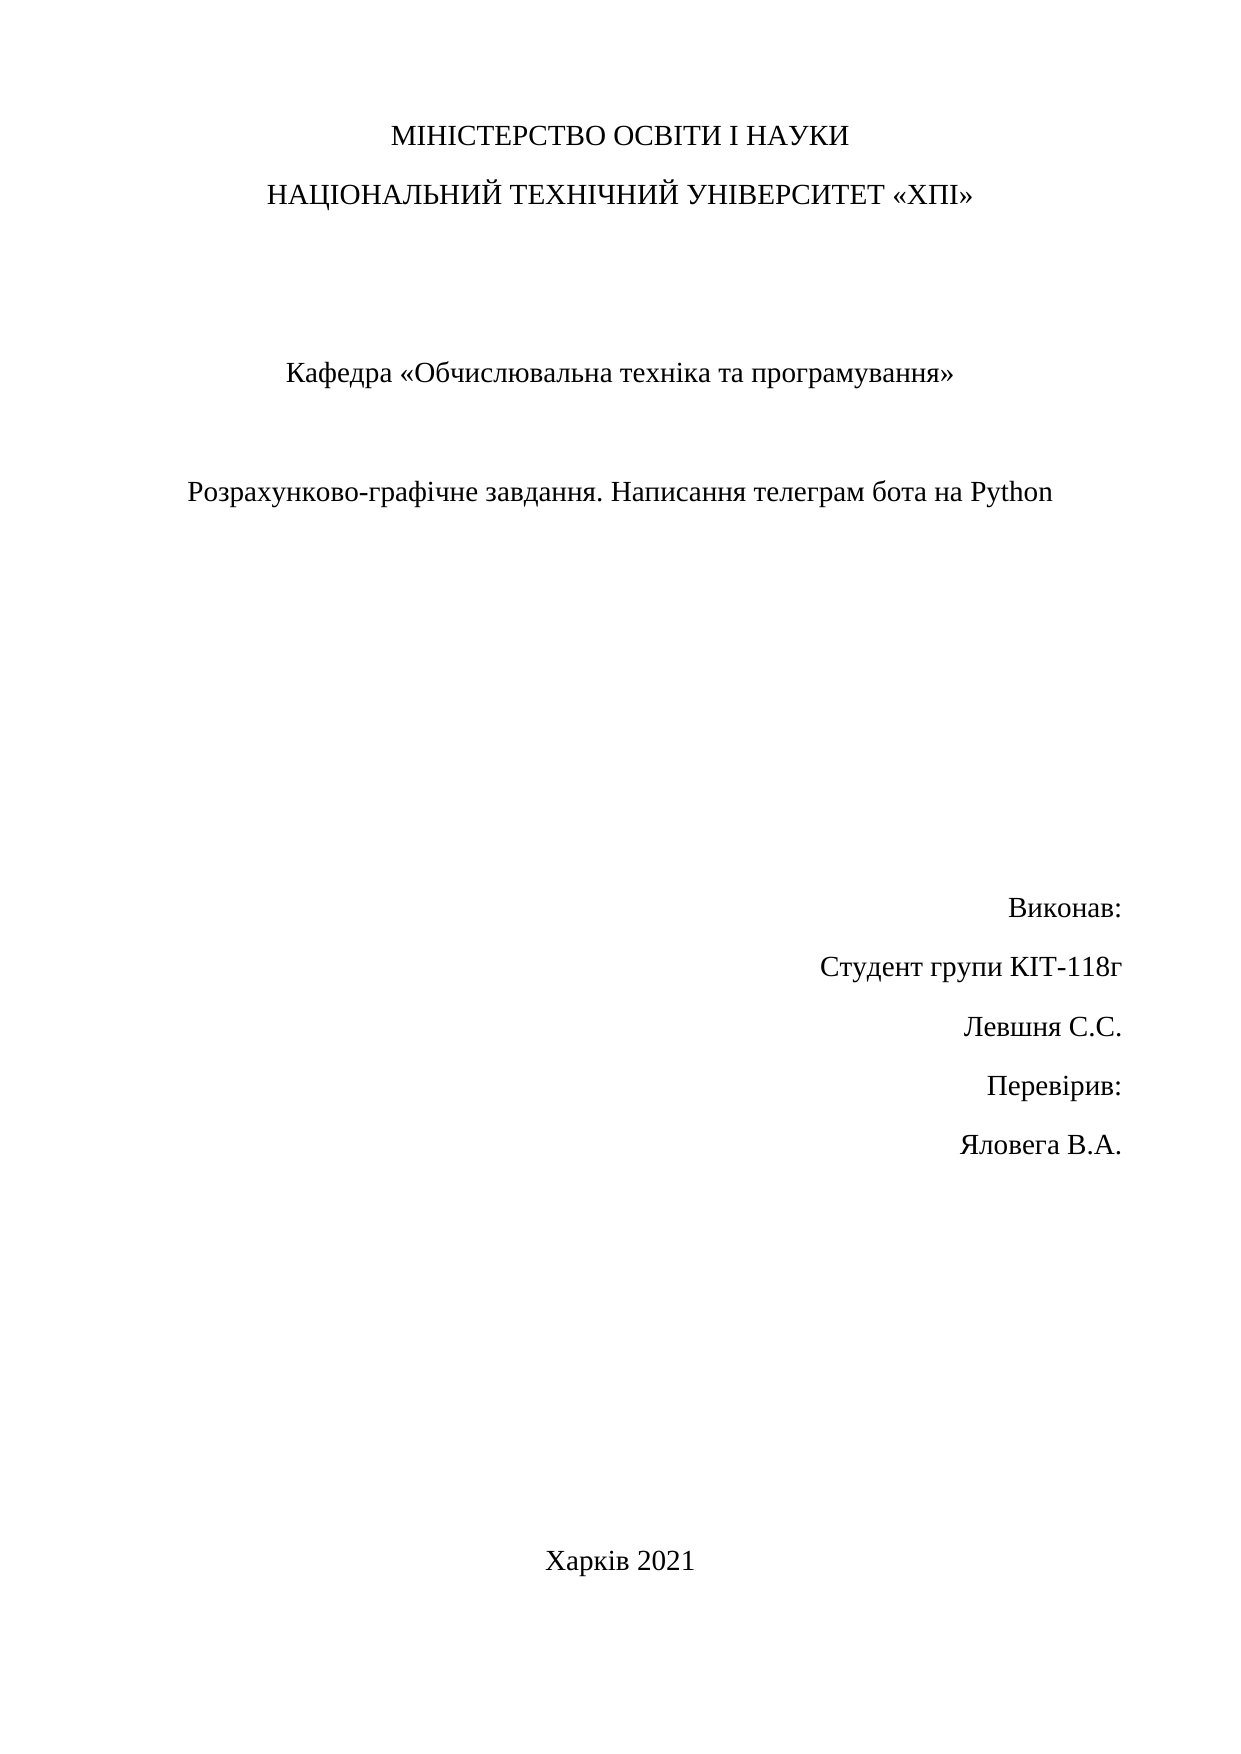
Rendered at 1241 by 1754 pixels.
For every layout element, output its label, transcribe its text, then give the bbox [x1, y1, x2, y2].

text Розрахунково-графічне завдання. Написання телеграм бота на Python [118, 474, 1122, 508]
text Студент групи КІТ-118г [118, 949, 1122, 983]
text Харків 2021 [118, 1543, 1122, 1577]
text Яловега В.А. [118, 1127, 1122, 1161]
text Левшня С.С. [118, 1009, 1122, 1042]
text Виконав: [118, 890, 1122, 923]
text Перевірив: [118, 1068, 1122, 1102]
text Кафедра «Обчислювальна техніка та програмування» [118, 356, 1122, 389]
text МІНІСТЕРСТВО ОСВІТИ І НАУКИ [118, 118, 1122, 152]
text НАЦІОНАЛЬНИЙ ТЕХНІЧНИЙ УНІВЕРСИТЕТ «ХПІ» [118, 177, 1122, 211]
